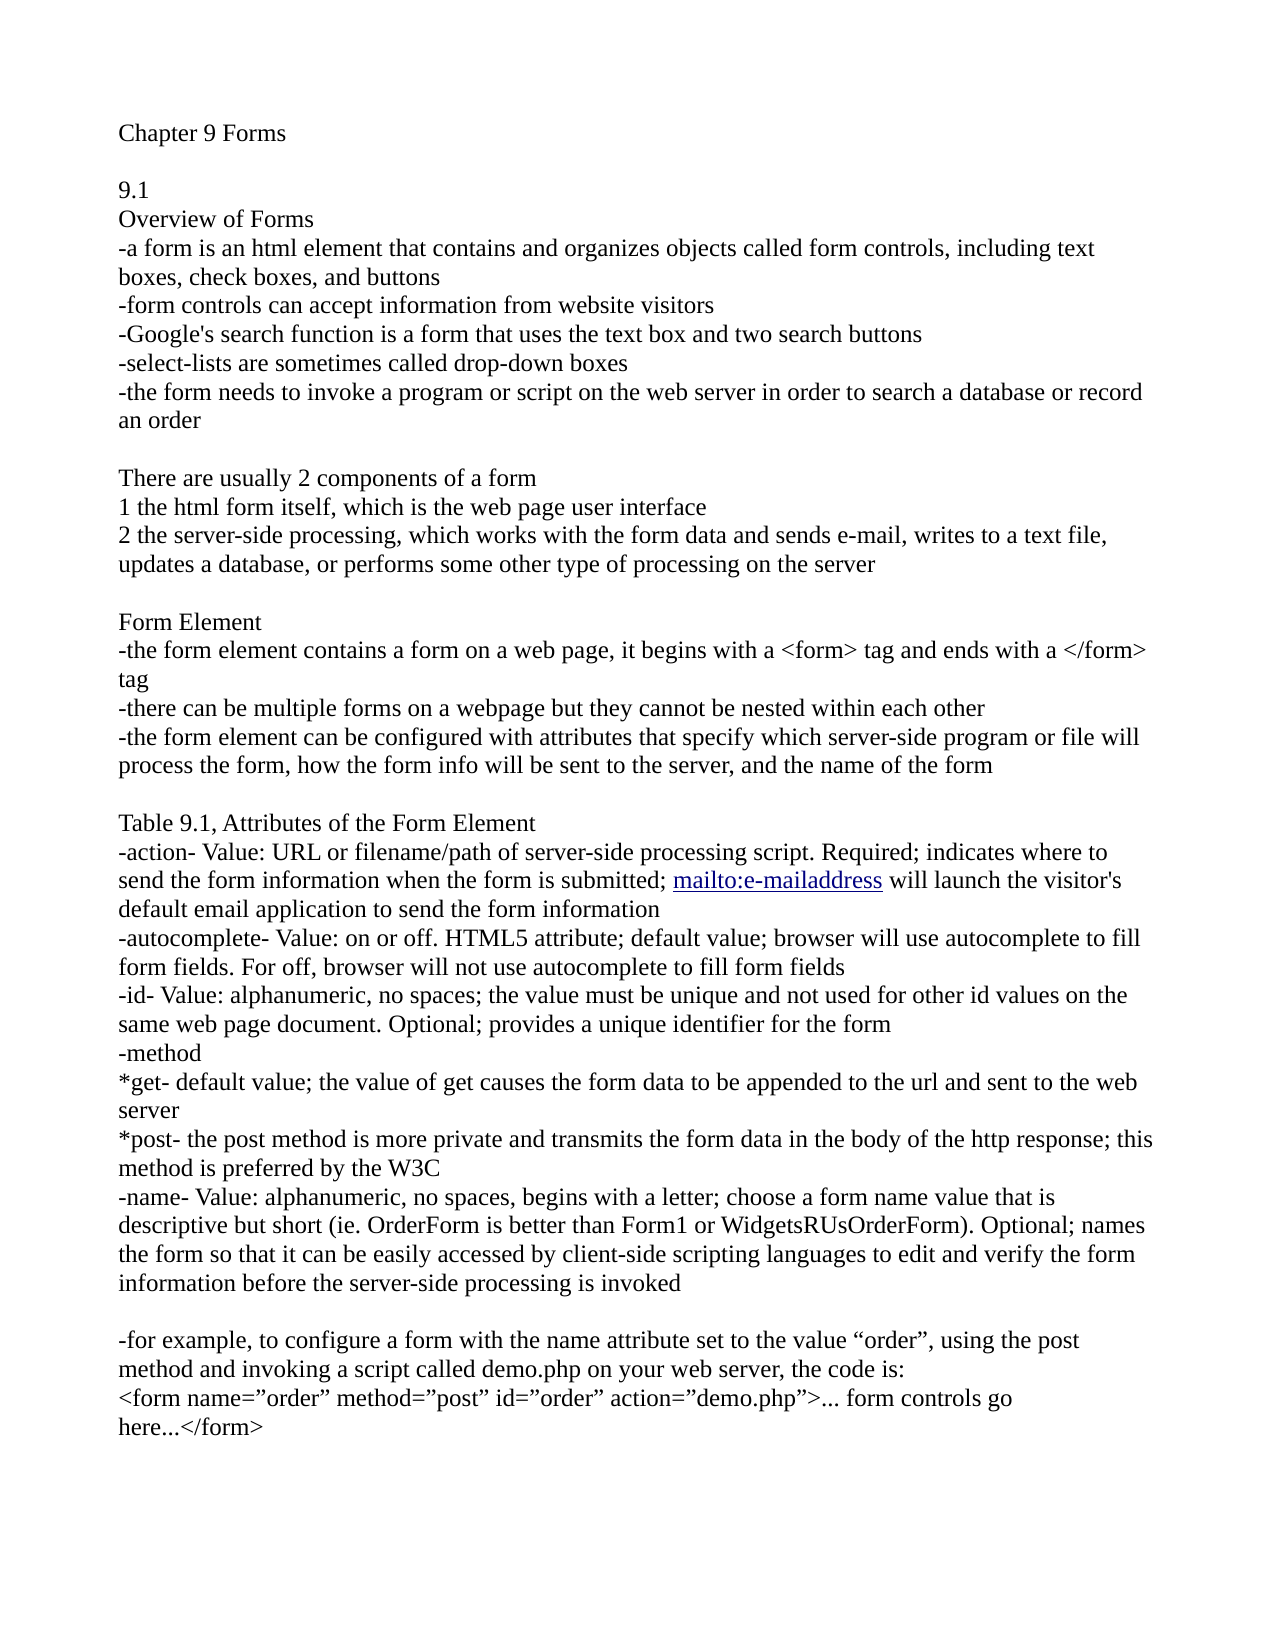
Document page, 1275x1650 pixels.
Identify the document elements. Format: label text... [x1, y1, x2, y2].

text -name- Value: alphanumeric, no spaces, begins with a letter; choose a form name value that is descriptive but short (ie. OrderForm is better than Form1 or WidgetsRUsOrderForm). Optional; names the form so that it can be easily accessed by client-side scripting languages to edit and verify the form information before the server-side processing is invoked [118, 1182, 1157, 1297]
text -the form element contains a form on a web page, it begins with a <form> tag and ends with a </form> tag [118, 636, 1157, 693]
text There are usually 2 components of a form [118, 463, 1157, 492]
text Chapter 9 Forms [118, 118, 1157, 147]
text -Google's search function is a form that uses the text box and two search buttons [118, 319, 1157, 348]
text *get- default value; the value of get causes the form data to be appended to the url and sent to the web server [118, 1067, 1157, 1124]
text Form Element [118, 607, 1157, 636]
text -select-lists are sometimes called drop-down boxes [118, 348, 1157, 377]
text -autocomplete- Value: on or off. HTML5 attribute; default value; browser will use autocomplete to fill form fields. For off, browser will not use autocomplete to fill form fields [118, 923, 1157, 981]
text -action- Value: URL or filename/path of server-side processing script. Required; indicates where to send the form information when the form is submitted; mailto:e-mailaddress will launch the visitor's default email application to send the form information [118, 837, 1157, 923]
text Overview of Forms [118, 204, 1157, 233]
text 9.1 [118, 176, 1157, 204]
text 2 the server-side processing, which works with the form data and sends e-mail, writes to a text file, updates a database, or performs some other type of processing on the server [118, 521, 1157, 578]
text -a form is an html element that contains and organizes objects called form controls, including text boxes, check boxes, and buttons [118, 233, 1157, 291]
text *post- the post method is more private and transmits the form data in the body of the http response; this method is preferred by the W3C [118, 1124, 1157, 1182]
text -the form element can be configured with attributes that specify which server-side program or file will process the form, how the form info will be sent to the server, and the name of the form [118, 722, 1157, 779]
text -the form needs to invoke a program or script on the web server in order to search a database or record an order [118, 377, 1157, 434]
text -method [118, 1038, 1157, 1067]
text 1 the html form itself, which is the web page user interface [118, 492, 1157, 521]
text <form name=”order” method=”post” id=”order” action=”demo.php”>... form controls go here...</form> [118, 1383, 1157, 1441]
text -for example, to configure a form with the name attribute set to the value “order”, using the post method and invoking a script called demo.php on your web server, the code is: [118, 1326, 1157, 1383]
text -form controls can accept information from website visitors [118, 291, 1157, 319]
text Table 9.1, Attributes of the Form Element [118, 808, 1157, 837]
text -there can be multiple forms on a webpage but they cannot be nested within each other [118, 693, 1157, 722]
text -id- Value: alphanumeric, no spaces; the value must be unique and not used for other id values on the same web page document. Optional; provides a unique identifier for the form [118, 981, 1157, 1038]
